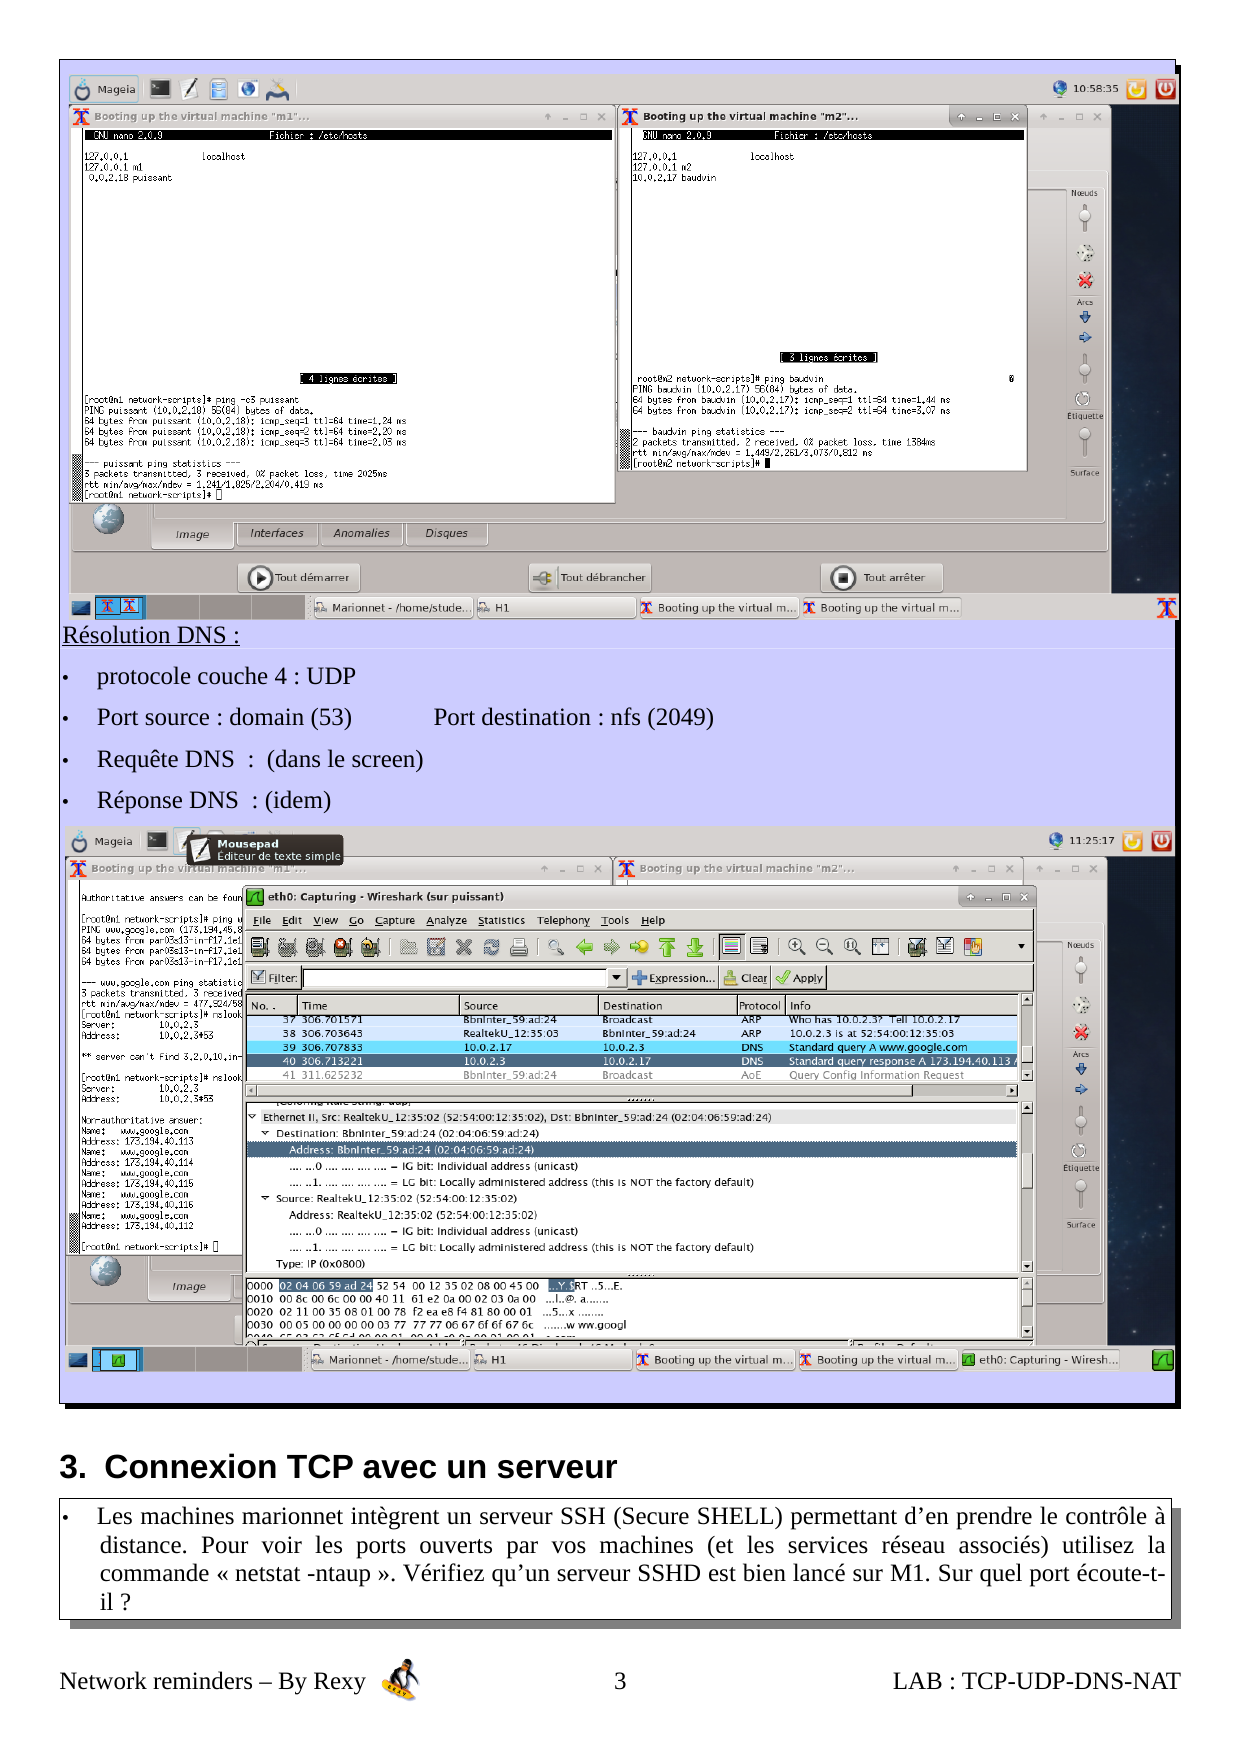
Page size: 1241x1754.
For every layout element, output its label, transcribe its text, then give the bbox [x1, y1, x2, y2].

list Port source : domain (53) Port destination : nfs (2049) [60, 699, 1175, 731]
list Réponse DNS : (idem) [60, 782, 1175, 814]
list protocole couche 4 : UDP [60, 658, 1175, 690]
text Résolution DNS : [60, 60, 1175, 649]
picture [65, 826, 1176, 1372]
list Les machines marionnet intègrent un serveur SSH (Secure SHELL) permettant d’en prendre le contrôle à distance. Pour voir les ports ouverts par vos machines (et les services réseau associés) utilisez la commande « netstat -ntaup ». Vérifiez qu’un serveur SSHD est bien lancé sur M1. Sur quel port écoute-t-il ? [60, 1499, 1171, 1619]
list Requête DNS : (dans le screen) [60, 741, 1175, 772]
subtitle Connexion TCP avec un serveur [59, 1447, 1181, 1485]
picture [381, 1658, 421, 1702]
picture [68, 74, 1179, 620]
